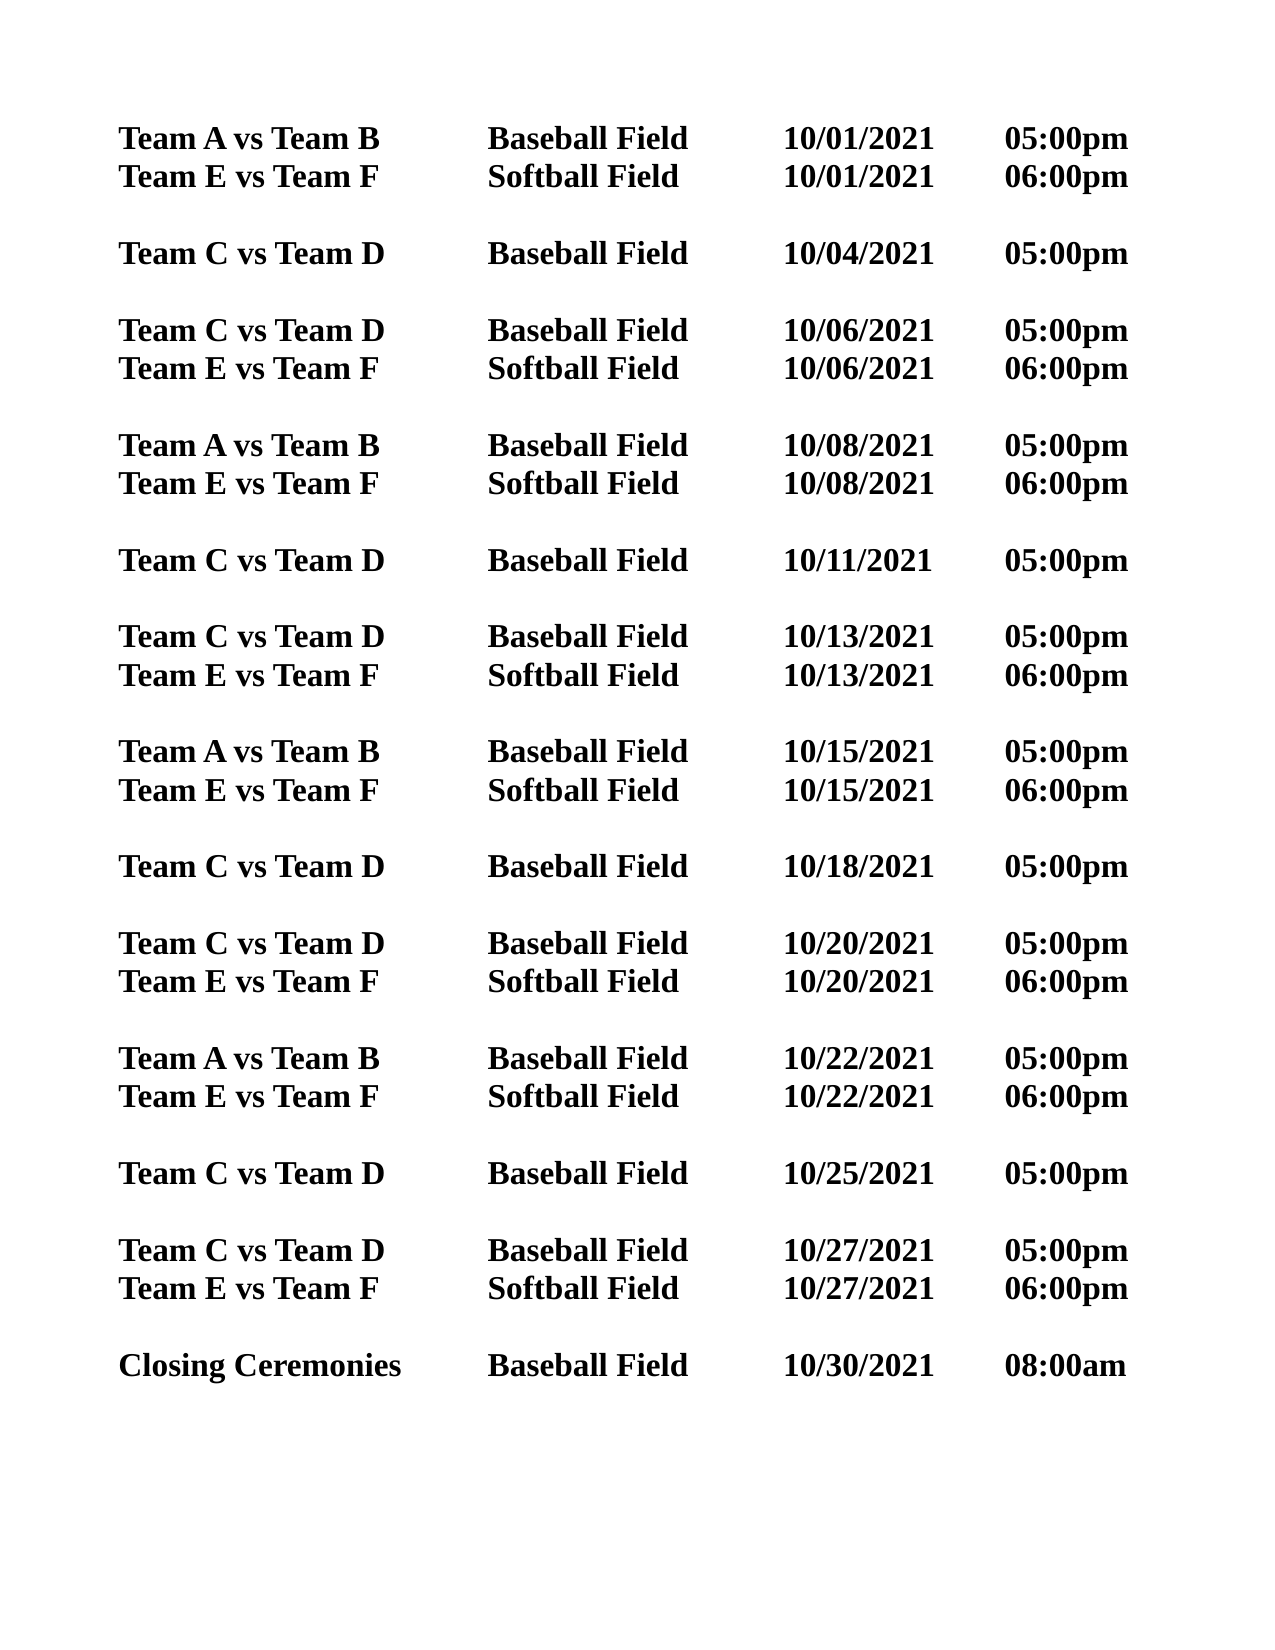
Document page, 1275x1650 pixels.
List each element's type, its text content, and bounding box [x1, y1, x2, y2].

text Team A vs Team B Baseball Field 10/08/2021 05:00pm [118, 425, 1157, 463]
text Team C vs Team D Baseball Field 10/25/2021 05:00pm [118, 1153, 1157, 1191]
text Team E vs Team F Softball Field 10/06/2021 06:00pm [118, 348, 1157, 386]
text Team A vs Team B Baseball Field 10/01/2021 05:00pm [118, 118, 1157, 156]
text Team C vs Team D Baseball Field 10/27/2021 05:00pm [118, 1230, 1157, 1268]
text Team E vs Team F Softball Field 10/01/2021 06:00pm [118, 156, 1157, 195]
text Team C vs Team D Baseball Field 10/20/2021 05:00pm [118, 923, 1157, 961]
text Team C vs Team D Baseball Field 10/13/2021 05:00pm [118, 616, 1157, 655]
text Team E vs Team F Softball Field 10/22/2021 06:00pm [118, 1076, 1157, 1115]
text Team E vs Team F Softball Field 10/13/2021 06:00pm [118, 655, 1157, 693]
text Team C vs Team D Baseball Field 10/18/2021 05:00pm [118, 846, 1157, 885]
text Team E vs Team F Softball Field 10/27/2021 06:00pm [118, 1268, 1157, 1306]
text Team C vs Team D Baseball Field 10/04/2021 05:00pm [118, 233, 1157, 271]
text Team E vs Team F Softball Field 10/15/2021 06:00pm [118, 770, 1157, 808]
text Team A vs Team B Baseball Field 10/22/2021 05:00pm [118, 1038, 1157, 1076]
text Team A vs Team B Baseball Field 10/15/2021 05:00pm [118, 731, 1157, 770]
text Team E vs Team F Softball Field 10/20/2021 06:00pm [118, 961, 1157, 1000]
text Closing Ceremonies Baseball Field 10/30/2021 08:00am [118, 1345, 1157, 1383]
text Team C vs Team D Baseball Field 10/06/2021 05:00pm [118, 310, 1157, 348]
text Team C vs Team D Baseball Field 10/11/2021 05:00pm [118, 540, 1157, 578]
text Team E vs Team F Softball Field 10/08/2021 06:00pm [118, 463, 1157, 501]
